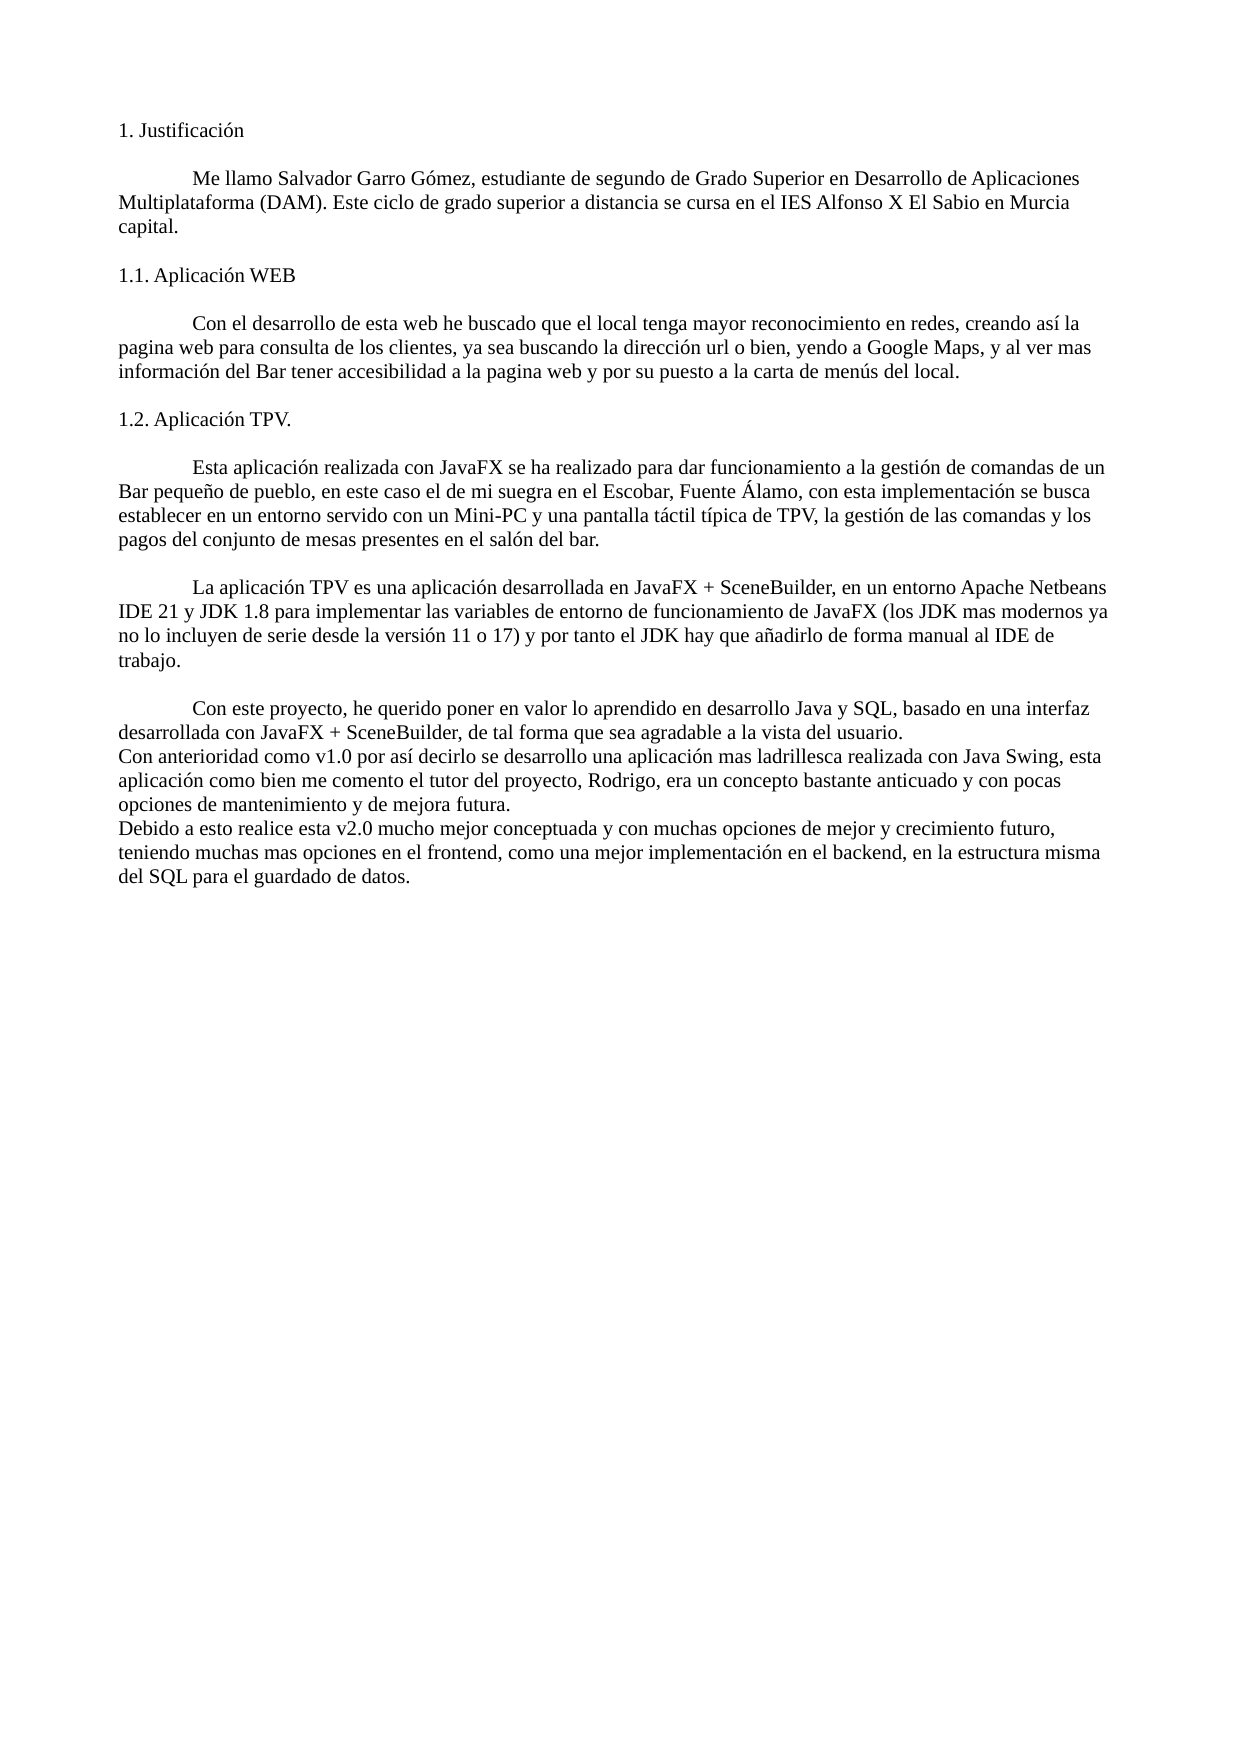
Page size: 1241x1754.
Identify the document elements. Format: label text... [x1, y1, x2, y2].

text Me llamo Salvador Garro Gómez, estudiante de segundo de Grado Superior en Desarrollo de Aplicaciones Multiplataforma (DAM). Este ciclo de grado superior a distancia se cursa en el IES Alfonso X El Sabio en Murcia capital. [118, 166, 1122, 238]
text Con anterioridad como v1.0 por así decirlo se desarrollo una aplicación mas ladrillesca realizada con Java Swing, esta aplicación como bien me comento el tutor del proyecto, Rodrigo, era un concepto bastante anticuado y con pocas opciones de mantenimiento y de mejora futura. [118, 744, 1122, 816]
text Esta aplicación realizada con JavaFX se ha realizado para dar funcionamiento a la gestión de comandas de un Bar pequeño de pueblo, en este caso el de mi suegra en el Escobar, Fuente Álamo, con esta implementación se busca establecer en un entorno servido con un Mini-PC y una pantalla táctil típica de TPV, la gestión de las comandas y los pagos del conjunto de mesas presentes en el salón del bar. [118, 455, 1122, 551]
text Debido a esto realice esta v2.0 mucho mejor conceptuada y con muchas opciones de mejor y crecimiento futuro, teniendo muchas mas opciones en el frontend, como una mejor implementación en el backend, en la estructura misma del SQL para el guardado de datos. [118, 816, 1122, 888]
text 1. Justificación [118, 118, 1122, 142]
text La aplicación TPV es una aplicación desarrollada en JavaFX + SceneBuilder, en un entorno Apache Netbeans IDE 21 y JDK 1.8 para implementar las variables de entorno de funcionamiento de JavaFX (los JDK mas modernos ya no lo incluyen de serie desde la versión 11 o 17) y por tanto el JDK hay que añadirlo de forma manual al IDE de trabajo. [118, 575, 1122, 672]
text 1.1. Aplicación WEB [118, 262, 1122, 287]
text Con este proyecto, he querido poner en valor lo aprendido en desarrollo Java y SQL, basado en una interfaz desarrollada con JavaFX + SceneBuilder, de tal forma que sea agradable a la vista del usuario. [118, 696, 1122, 744]
text Con el desarrollo de esta web he buscado que el local tenga mayor reconocimiento en redes, creando así la pagina web para consulta de los clientes, ya sea buscando la dirección url o bien, yendo a Google Maps, y al ver mas información del Bar tener accesibilidad a la pagina web y por su puesto a la carta de menús del local. [118, 311, 1122, 383]
text 1.2. Aplicación TPV. [118, 407, 1122, 431]
